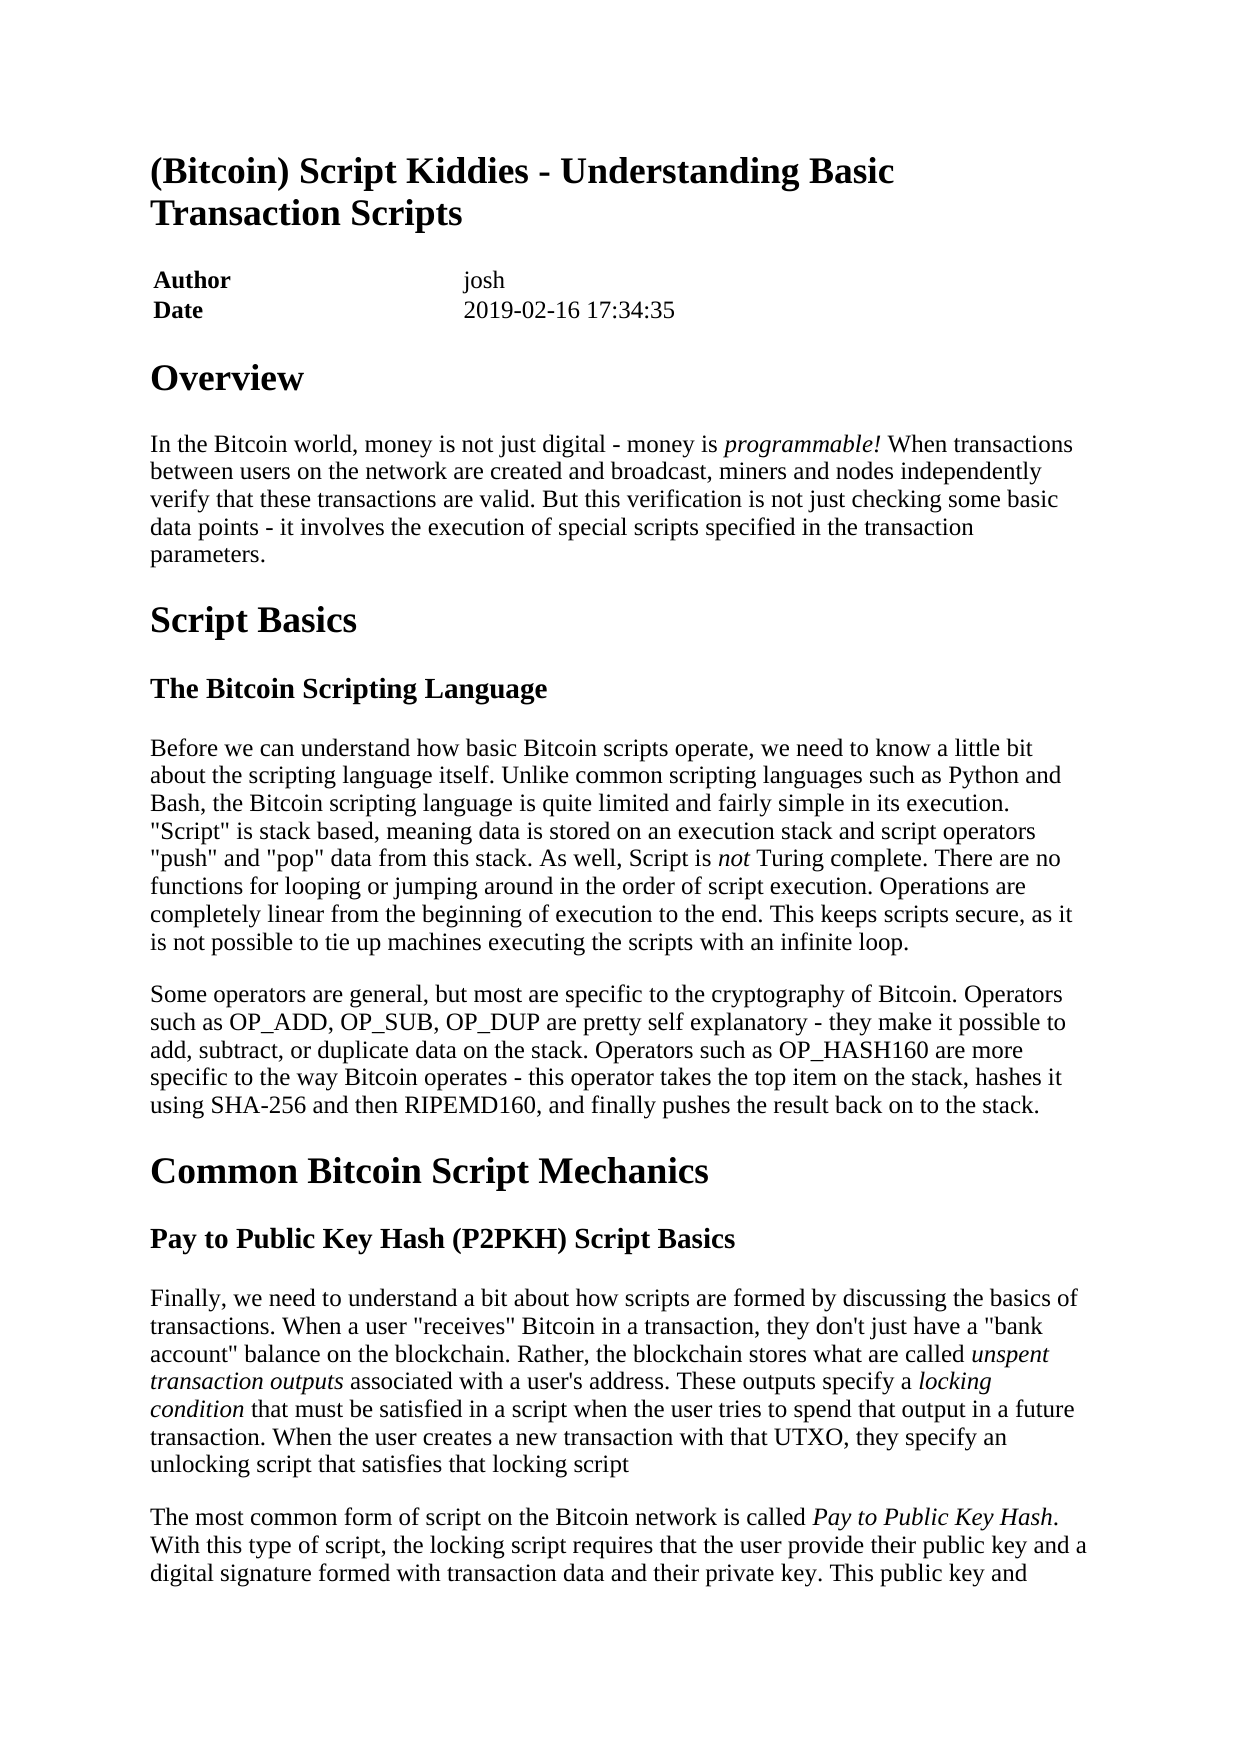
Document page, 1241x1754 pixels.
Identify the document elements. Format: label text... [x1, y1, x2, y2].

subtitle Pay to Public Key Hash (P2PKH) Script Basics [150, 1223, 1090, 1255]
subtitle The Bitcoin Scripting Language [150, 672, 1090, 704]
table_header josh [462, 264, 1092, 295]
table_cell 2019-02-16 17:34:35 [462, 295, 1092, 326]
table_cell Date [152, 295, 462, 326]
subtitle (Bitcoin) Script Kiddies - Understanding Basic Transaction Scripts [150, 150, 1090, 233]
subtitle Overview [150, 357, 1090, 399]
subtitle Script Basics [150, 599, 1090, 641]
text Some operators are general, but most are specific to the cryptography of Bitcoin. Operators such as OP_ADD, OP_SUB, OP_DUP are pretty self explanatory - they make it possible to add, subtract, or duplicate data on the stack. Operators such as OP_HASH160 are more specific to the way Bitcoin operates - this operator takes the top item on the stack, hashes it using SHA-256 and then RIPEMD160, and finally pushes the result back on to the stack. [150, 980, 1090, 1119]
text Finally, we need to understand a bit about how scripts are formed by discussing the basics of transactions. When a user "receives" Bitcoin in a transaction, they don't just have a "bank account" balance on the blockchain. Rather, the blockchain stores what are called unspent transaction outputs associated with a user's address. These outputs specify a locking condition that must be satisfied in a script when the user tries to spend that output in a future transaction. When the user creates a new transaction with that UTXO, they specify an unlocking script that satisfies that locking script [150, 1284, 1090, 1478]
text In the Bitcoin world, money is not just digital - money is programmable! When transactions between users on the network are created and broadcast, miners and nodes independently verify that these transactions are valid. But this verification is not just checking some basic data points - it involves the execution of special scripts specified in the transaction parameters. [150, 430, 1090, 568]
subtitle Common Bitcoin Script Mechanics [150, 1150, 1090, 1192]
text The most common form of script on the Bitcoin network is called Pay to Public Key Hash. With this type of script, the locking script requires that the user provide their public key and a digital signature formed with transaction data and their private key. This public key and [150, 1503, 1090, 1586]
table_header Author [152, 264, 462, 295]
text Before we can understand how basic Bitcoin scripts operate, we need to know a little bit about the scripting language itself. Unlike common scripting languages such as Python and Bash, the Bitcoin scripting language is quite limited and fairly simple in its execution. "Script" is stack based, meaning data is stored on an execution stack and script operators "push" and "pop" data from this stack. As well, Script is not Turing complete. There are no functions for looping or jumping around in the order of script execution. Operations are completely linear from the beginning of execution to the end. This keeps scripts secure, as it is not possible to tie up machines executing the scripts with an infinite loop. [150, 734, 1090, 955]
